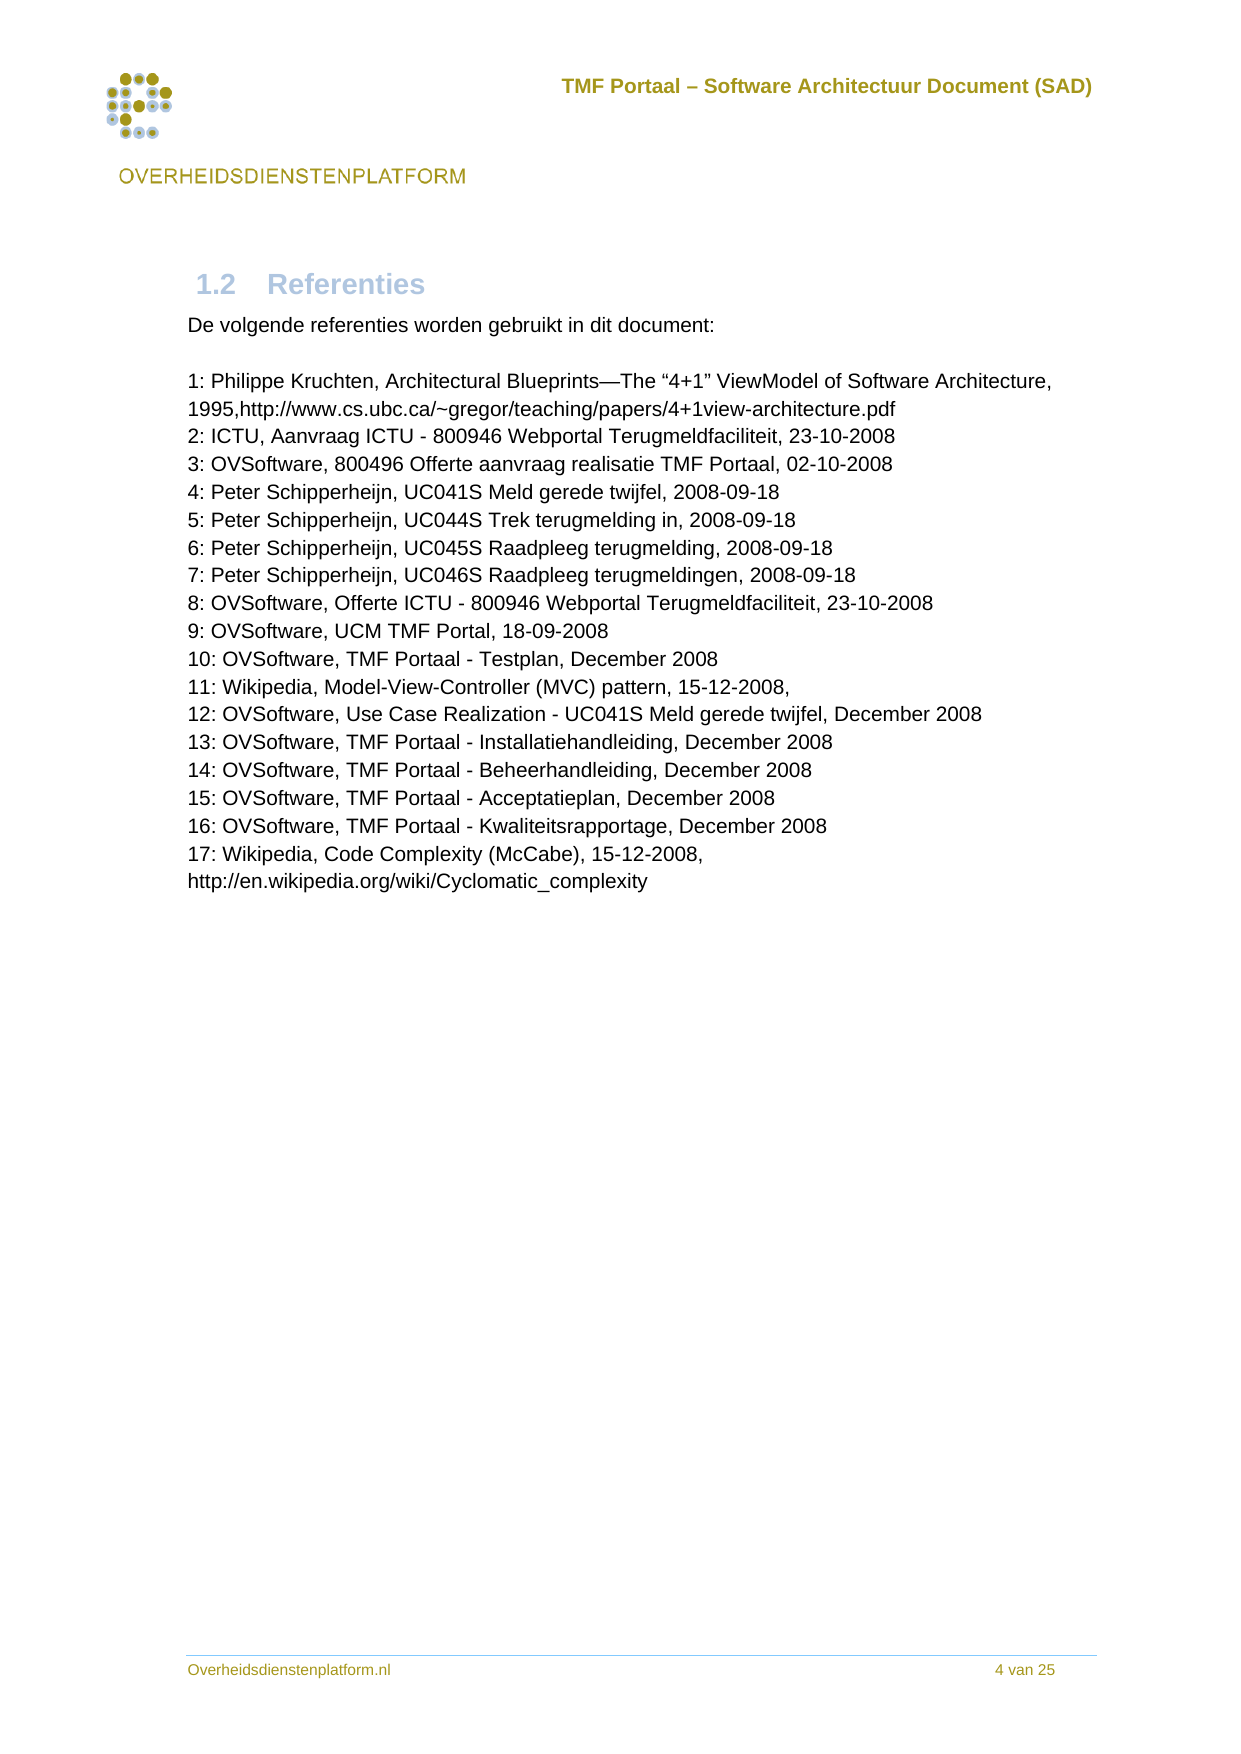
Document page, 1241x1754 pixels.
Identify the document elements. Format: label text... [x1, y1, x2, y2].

text 16: OVSoftware, TMF Portaal - Kwaliteitsrapportage, December 2008 [187, 814, 1092, 837]
text 7: Peter Schipperheijn, UC046S Raadpleeg terugmeldingen, 2008-09-18 [187, 564, 1092, 587]
text 12: OVSoftware, Use Case Realization - UC041S Meld gerede twijfel, December 2008 [187, 703, 1092, 726]
text 10: OVSoftware, TMF Portaal - Testplan, December 2008 [187, 647, 1092, 671]
text 17: Wikipedia, Code Complexity (McCabe), 15-12-2008, http://en.wikipedia.org/wiki/Cyclomatic_complexity [187, 842, 1092, 893]
text 6: Peter Schipperheijn, UC045S Raadpleeg terugmelding, 2008-09-18 [187, 536, 1092, 559]
picture [106, 73, 470, 188]
text 15: OVSoftware, TMF Portaal - Acceptatieplan, December 2008 [187, 786, 1092, 810]
subtitle Referenties [187, 268, 1092, 301]
text 3: OVSoftware, 800496 Offerte aanvraag realisatie TMF Portaal, 02-10-2008 [187, 453, 1092, 476]
text 9: OVSoftware, UCM TMF Portal, 18-09-2008 [187, 619, 1092, 643]
text 4: Peter Schipperheijn, UC041S Meld gerede twijfel, 2008-09-18 [187, 481, 1092, 504]
text 5: Peter Schipperheijn, UC044S Trek terugmelding in, 2008-09-18 [187, 508, 1092, 532]
text 2: ICTU, Aanvraag ICTU - 800946 Webportal Terugmeldfaciliteit, 23-10-2008 [187, 425, 1092, 448]
text 13: OVSoftware, TMF Portaal - Installatiehandleiding, December 2008 [187, 731, 1092, 754]
text 1: Philippe Kruchten, Architectural Blueprints—The “4+1” ViewModel of Software Architecture, 1995,http://www.cs.ubc.ca/~gregor/teaching/papers/4+1view-architecture.pdf [187, 369, 1092, 420]
text De volgende referenties worden gebruikt in dit document: [187, 314, 1092, 337]
text 11: Wikipedia, Model-View-Controller (MVC) pattern, 15-12-2008, [187, 675, 1092, 698]
text 8: OVSoftware, Offerte ICTU - 800946 Webportal Terugmeldfaciliteit, 23-10-2008 [187, 592, 1092, 615]
text 14: OVSoftware, TMF Portaal - Beheerhandleiding, December 2008 [187, 759, 1092, 782]
